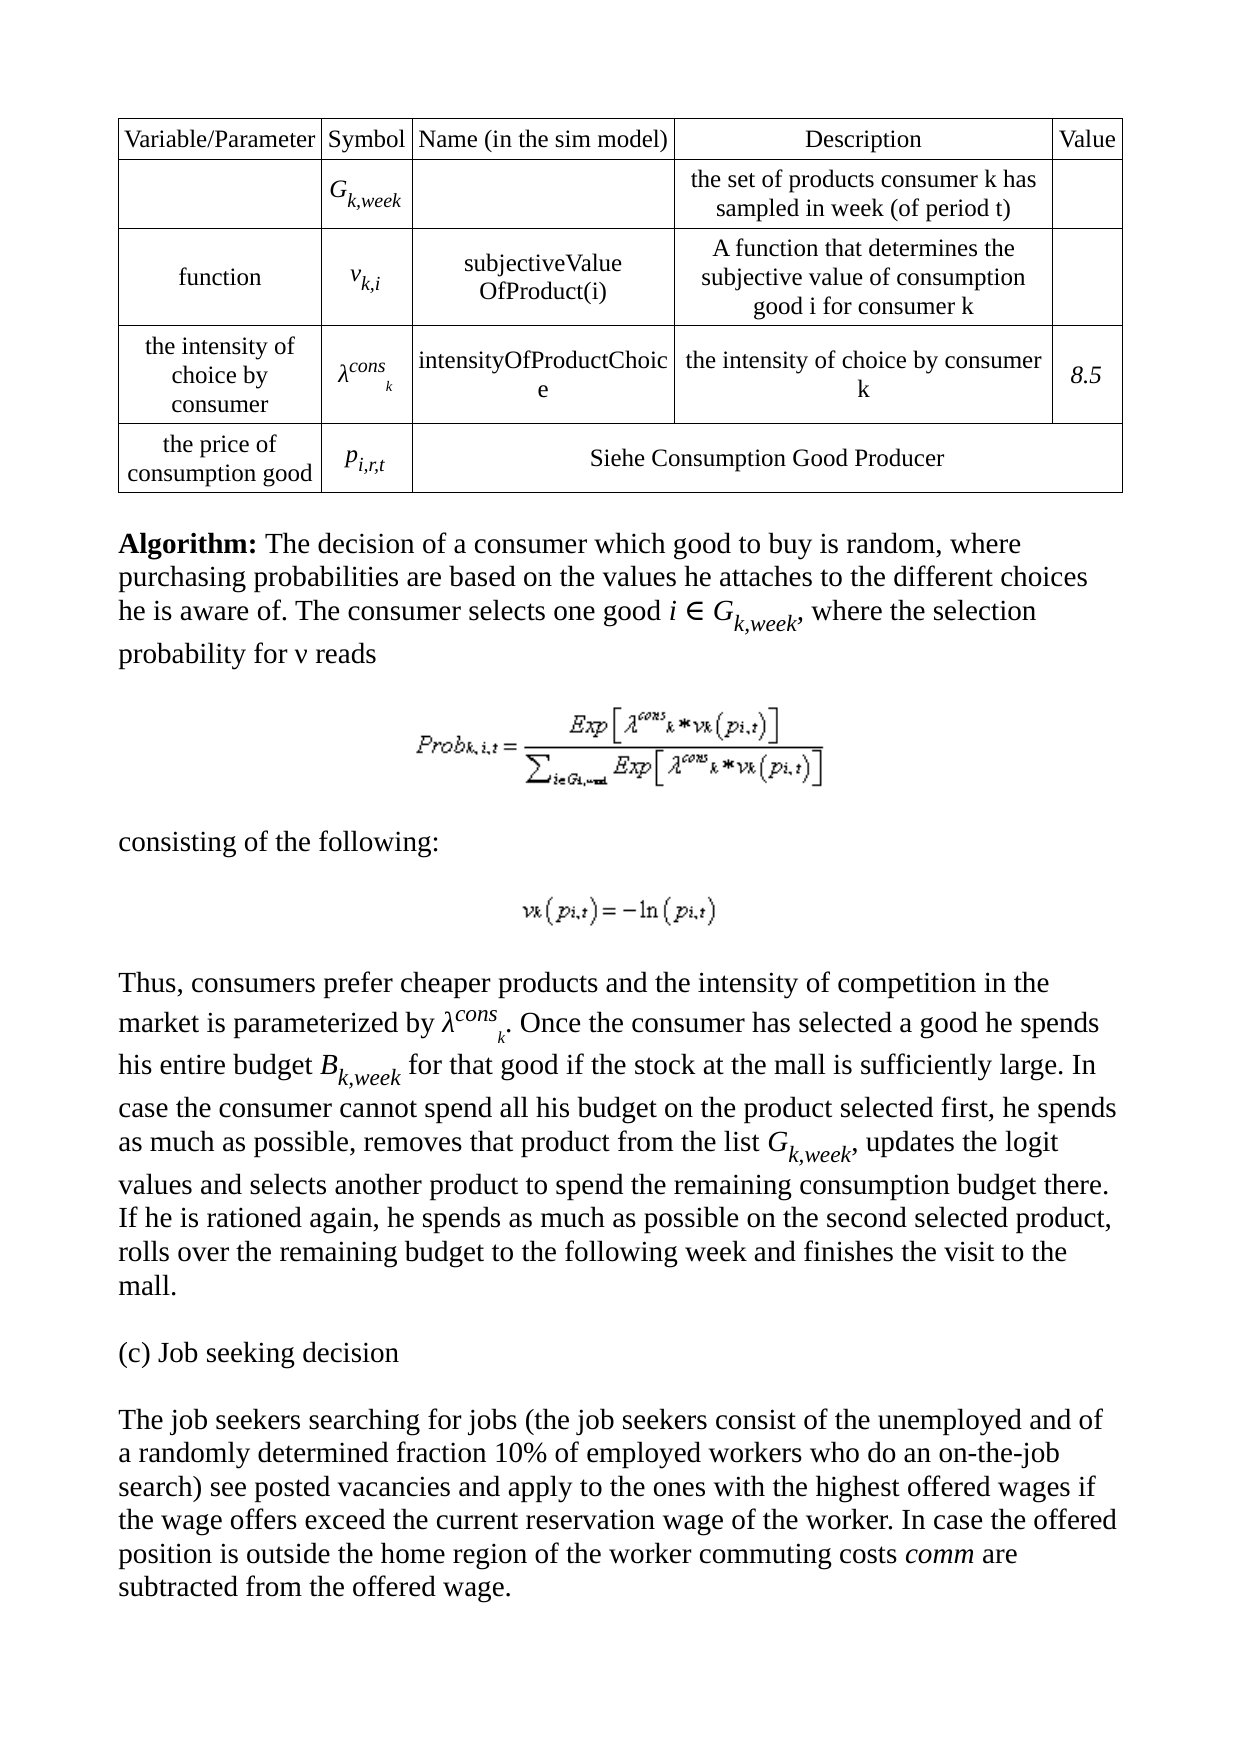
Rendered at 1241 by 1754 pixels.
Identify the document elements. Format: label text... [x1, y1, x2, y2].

table_cell pi,r,t [322, 424, 412, 492]
table_header Value [1053, 119, 1122, 158]
table_cell the intensity of choice by consumer [119, 326, 321, 423]
text consisting of the following: [118, 824, 1122, 858]
text Thus, consumers prefer cheaper products and the intensity of competition in the market is parameterized by λconsk. Once the consumer has selected a good he spends his entire budget Bk,week for that good if the stock at the mall is sufficiently large. In case the consumer cannot spend all his budget on the product selected first, he spends as much as possible, removes that product from the list Gk,week, updates the logit values and selects another product to spend the remaining consumption budget there. If he is rationed again, he spends as much as possible on the second selected product, rolls over the remaining budget to the following week and finishes the visit to the mall. [118, 966, 1122, 1301]
table_cell [413, 160, 674, 227]
picture [412, 703, 828, 791]
text Algorithm: The decision of a consumer which good to buy is random, where purchasing probabilities are based on the values he attaches to the different choices he is aware of. The consumer selects one good i ∈ Gk,week, where the selection probability for ν reads [118, 526, 1122, 670]
table_cell the intensity of choice by consumer k [675, 326, 1052, 423]
table_cell A function that determines the subjective value of consumption good i for consumer k [675, 229, 1052, 325]
picture [520, 891, 720, 932]
table_cell Gk,week [322, 160, 412, 227]
table_cell function [119, 229, 321, 325]
table_header Variable/Parameter [119, 119, 321, 158]
table_cell λconsk [322, 326, 412, 423]
table_cell νk,i [322, 229, 412, 325]
text The job seekers searching for jobs (the job seekers consist of the unemployed and of a randomly determined fraction 10% of employed workers who do an on-the-job search) see posted vacancies and apply to the ones with the highest offered wages if the wage offers exceed the current reservation wage of the worker. In case the offered position is outside the home region of the worker commuting costs comm are subtracted from the offered wage. [118, 1402, 1122, 1603]
table_cell [119, 160, 321, 227]
table_cell intensityOfProductChoice [413, 326, 674, 423]
table_cell the set of products consumer k has sampled in week (of period t) [675, 160, 1052, 227]
table_header Name (in the sim model) [413, 119, 674, 158]
table_cell [1053, 160, 1122, 227]
table_cell [1053, 229, 1122, 325]
table_header Description [675, 119, 1052, 158]
table_cell subjectiveValue OfProduct(i) [413, 229, 674, 325]
table_cell 8.5 [1053, 326, 1122, 423]
text (c) Job seeking decision [118, 1335, 1122, 1368]
table_cell Siehe Consumption Good Producer [413, 424, 1122, 492]
table_header Symbol [322, 119, 412, 158]
table_cell the price of consumption good [119, 424, 321, 492]
